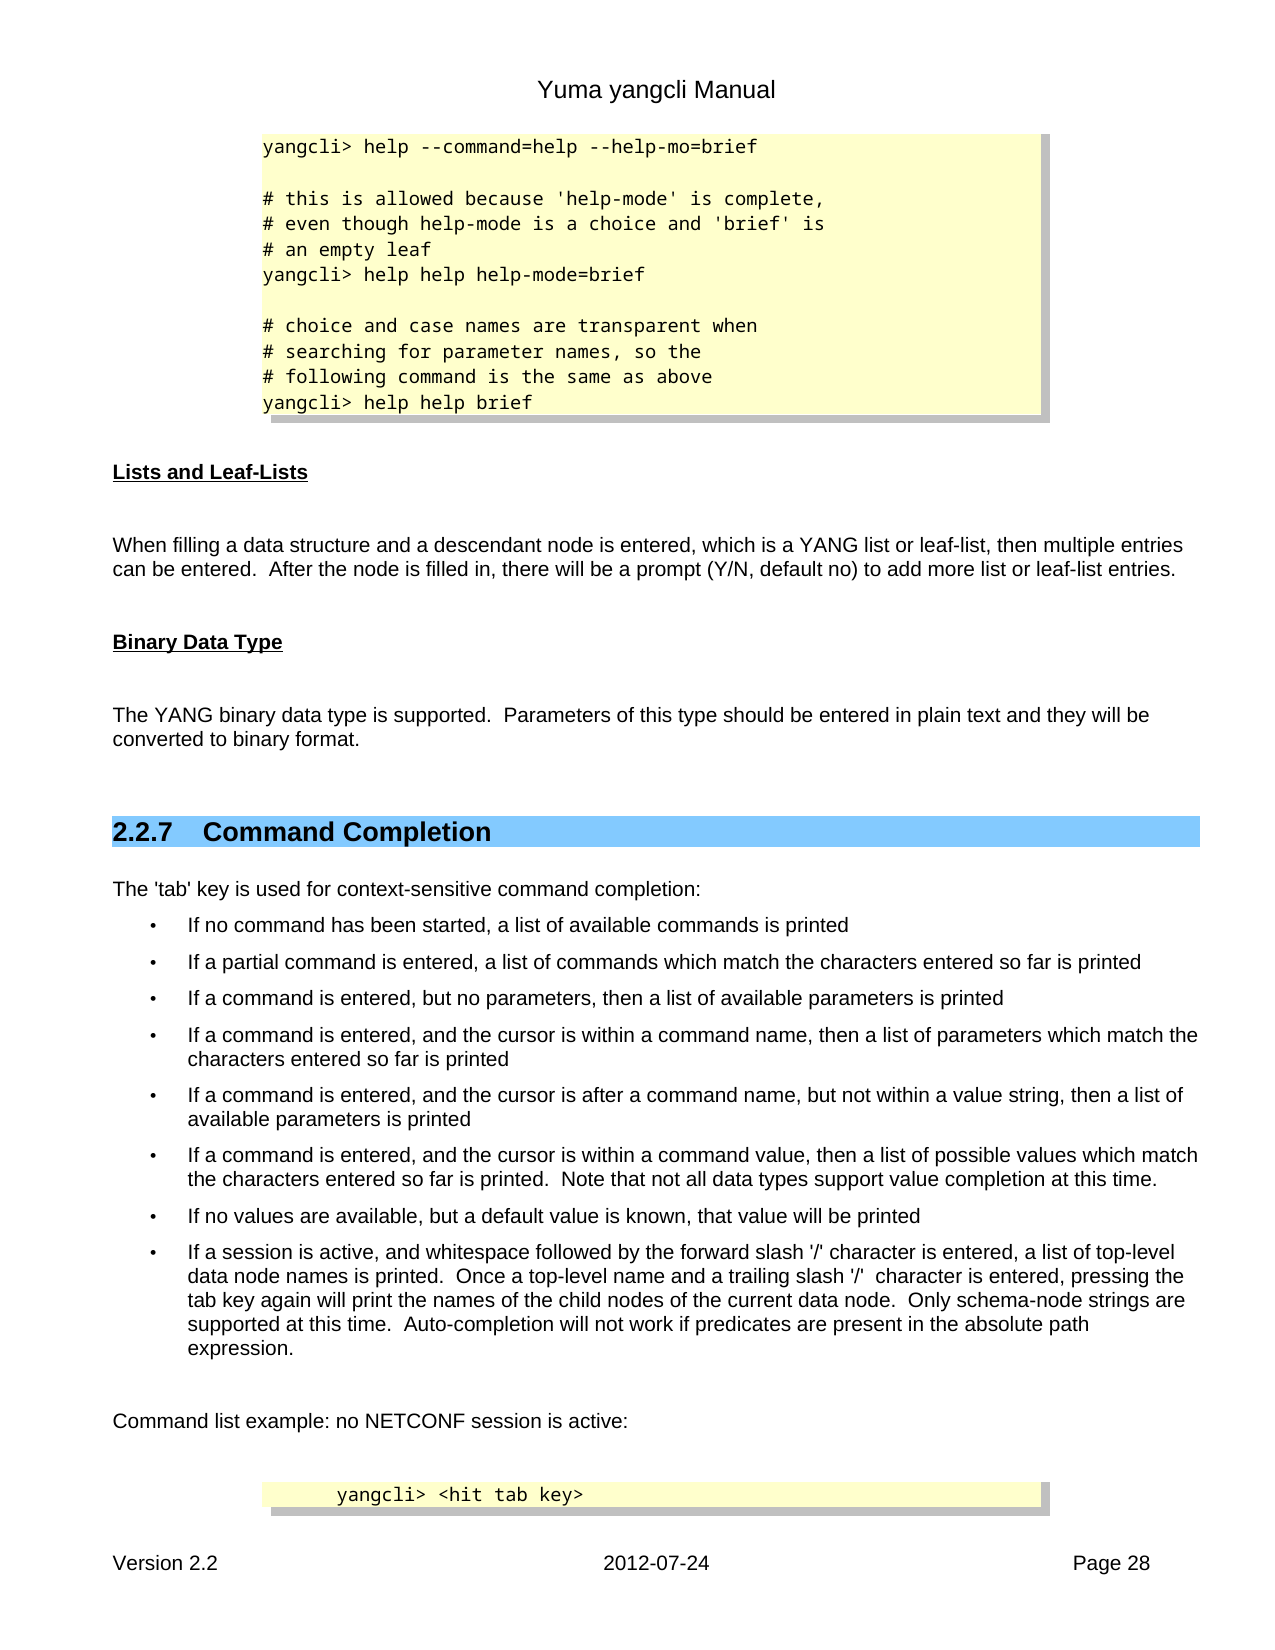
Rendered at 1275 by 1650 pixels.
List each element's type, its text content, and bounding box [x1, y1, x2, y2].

list If no values are available, but a default value is known, that value will be printed [150, 1204, 1200, 1228]
text # an empty leaf [262, 236, 1041, 261]
text Lists and Leaf-Lists [112, 460, 1200, 484]
list If a command is entered, but no parameters, then a list of available parameters is printed [150, 986, 1200, 1010]
list If a command is entered, and the cursor is within a command value, then a list of possible values which match the characters entered so far is printed. Note that not all data types support value completion at this time. [150, 1143, 1200, 1191]
text The 'tab' key is used for context-sensitive command completion: [112, 877, 1200, 901]
text When filling a data structure and a descendant node is entered, which is a YANG list or leaf-list, then multiple entries can be entered. After the node is filled in, there will be a prompt (Y/N, default no) to add more list or leaf-list entries. [112, 533, 1200, 581]
text The YANG binary data type is supported. Parameters of this type should be entered in plain text and they will be converted to binary format. [112, 703, 1200, 751]
text Binary Data Type [112, 630, 1200, 654]
text # even though help-mode is a choice and 'brief' is [262, 210, 1041, 236]
list If a session is active, and whitespace followed by the forward slash '/' character is entered, a list of top-level data node names is printed. Once a top-level name and a trailing slash '/' character is entered, pressing the tab key again will print the names of the child nodes of the current data node. Only schema-node strings are supported at this time. Auto-completion will not work if predicates are present in the absolute path expression. [150, 1240, 1200, 1360]
list If a partial command is entered, a list of commands which match the characters entered so far is printed [150, 949, 1200, 973]
list If a command is entered, and the cursor is after a command name, but not within a value string, then a list of available parameters is printed [150, 1083, 1200, 1131]
text yangcli> <hit tab key> [262, 1482, 1041, 1507]
text # following command is the same as above [262, 363, 1041, 389]
text yangcli> help help help-mode=brief [262, 261, 1041, 287]
text # this is allowed because 'help-mode' is complete, [262, 159, 1041, 210]
text # choice and case names are transparent when [262, 312, 1041, 338]
subtitle Command Completion [112, 816, 1200, 847]
list If no command has been started, a list of available commands is printed [150, 913, 1200, 937]
text yangcli> help help brief [262, 389, 1041, 414]
list If a command is entered, and the cursor is within a command name, then a list of parameters which match the characters entered so far is printed [150, 1022, 1200, 1070]
text yangcli> help --command=help --help-mo=brief [262, 134, 1041, 159]
text Command list example: no NETCONF session is active: [112, 1409, 1200, 1433]
text # searching for parameter names, so the [262, 338, 1041, 363]
